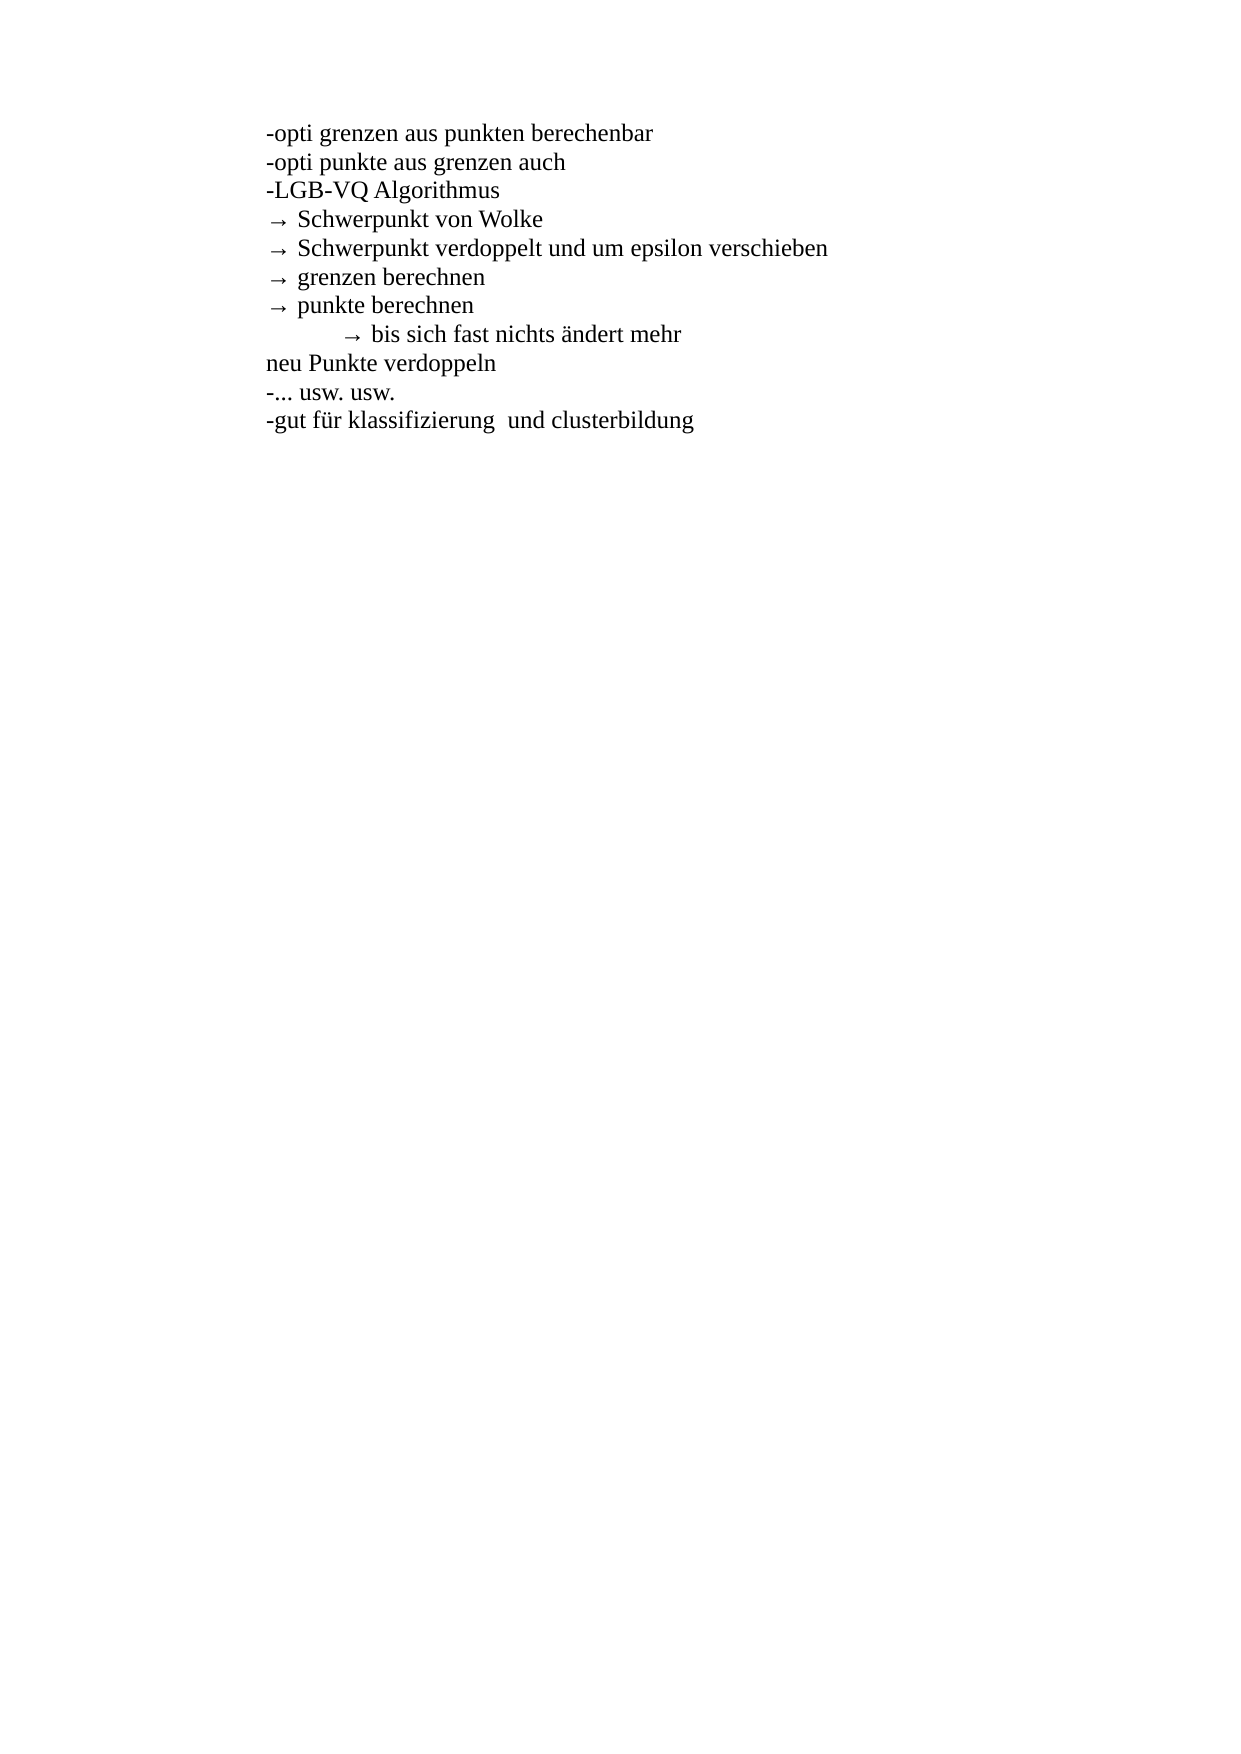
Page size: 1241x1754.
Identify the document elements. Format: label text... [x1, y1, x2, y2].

text -gut für klassifizierung und clusterbildung [118, 406, 1122, 434]
text → bis sich fast nichts ändert mehr [118, 319, 1122, 348]
text → Schwerpunkt verdoppelt und um epsilon verschieben [118, 233, 1122, 262]
text -opti punkte aus grenzen auch [118, 147, 1122, 176]
text -opti grenzen aus punkten berechenbar [118, 118, 1122, 147]
text -LGB-VQ Algorithmus [118, 176, 1122, 204]
text → punkte berechnen [118, 291, 1122, 319]
text neu Punkte verdoppeln [118, 348, 1122, 377]
text → Schwerpunkt von Wolke [118, 204, 1122, 233]
text -... usw. usw. [118, 377, 1122, 406]
text → grenzen berechnen [118, 262, 1122, 291]
